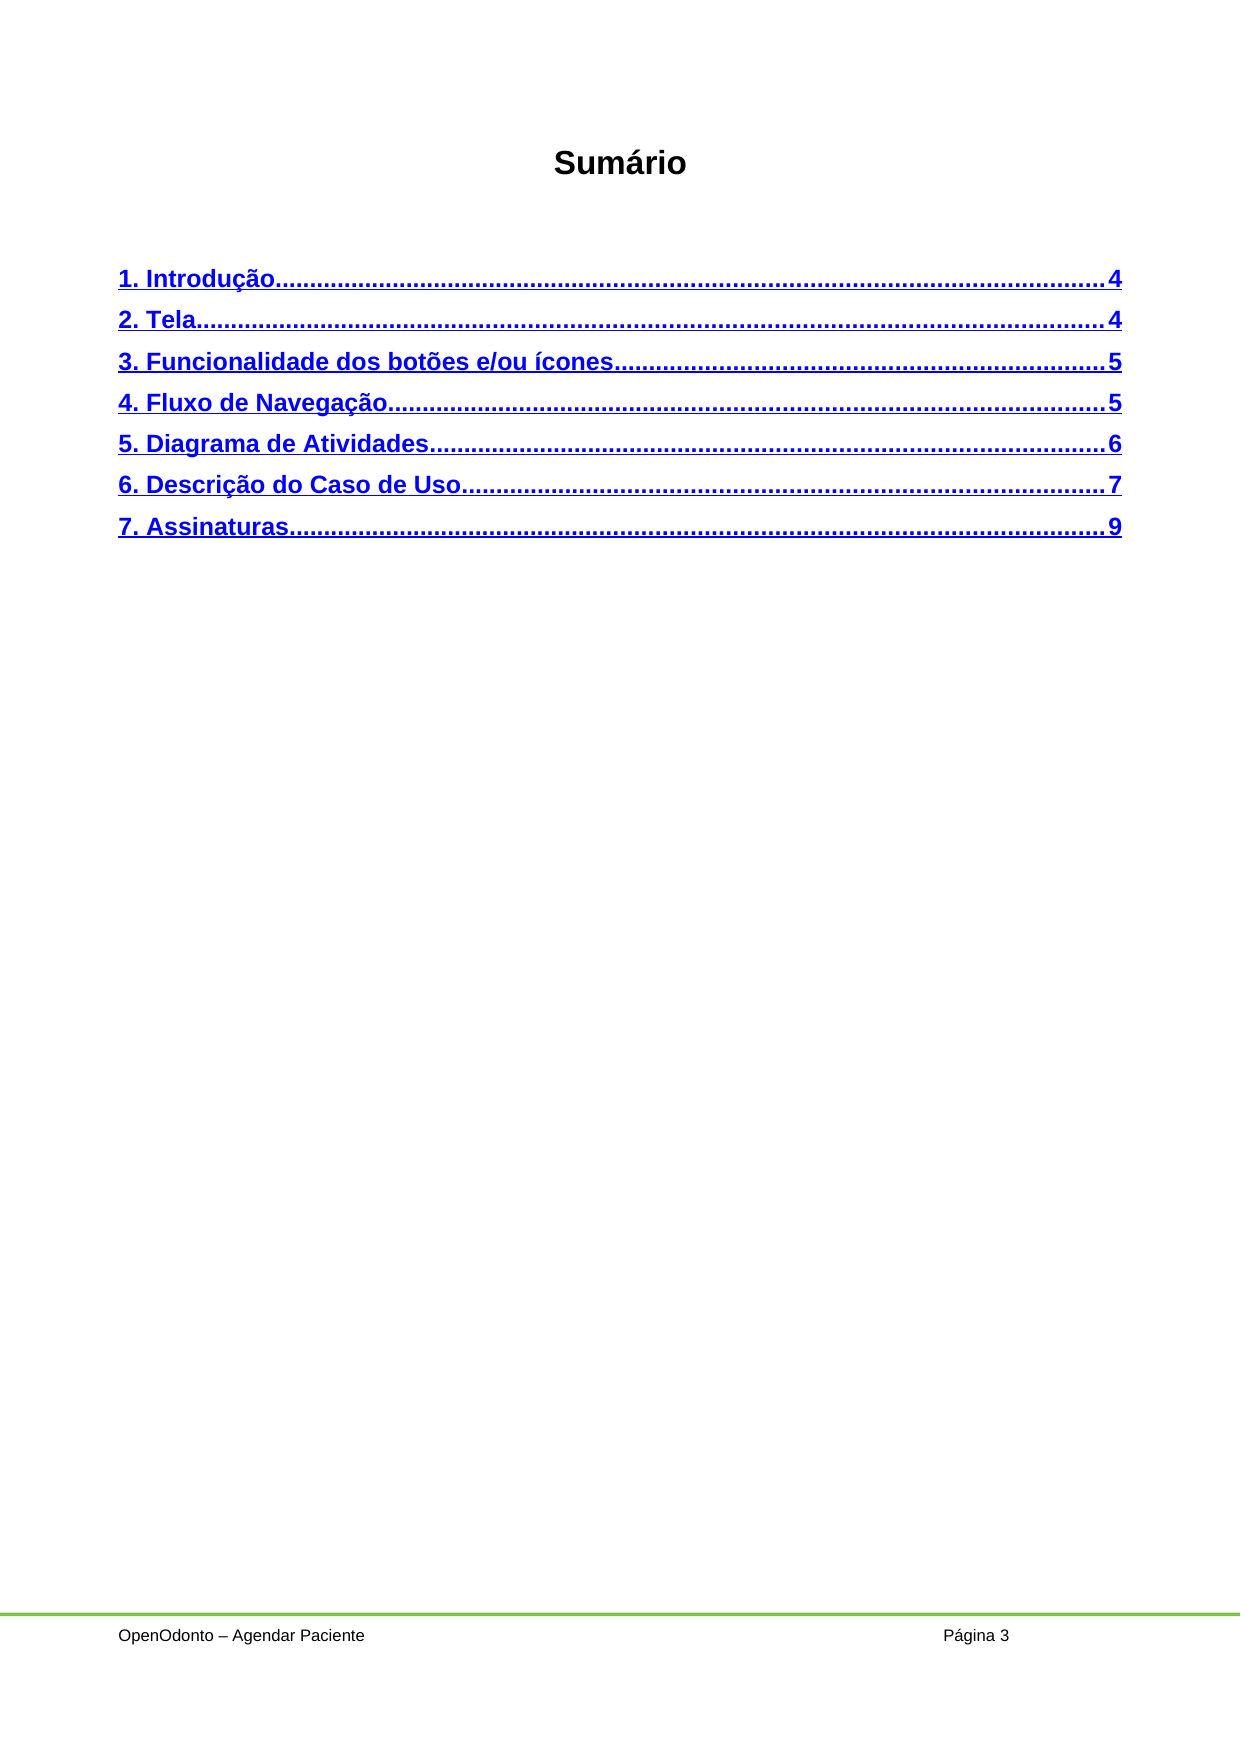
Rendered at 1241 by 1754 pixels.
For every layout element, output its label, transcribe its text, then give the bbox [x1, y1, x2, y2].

text 5. Diagrama de Atividades 6 [118, 429, 1122, 454]
text 6. Descrição do Caso de Uso 7 [118, 470, 1122, 495]
title Sumário [118, 143, 1122, 182]
text 2. Tela 4 [118, 305, 1122, 330]
text 3. Funcionalidade dos botões e/ou ícones 5 [118, 347, 1122, 371]
text 1. Introdução 4 [118, 264, 1122, 289]
text 4. Fluxo de Navegação 5 [118, 388, 1122, 413]
text 7. Assinaturas 9 [118, 512, 1122, 536]
